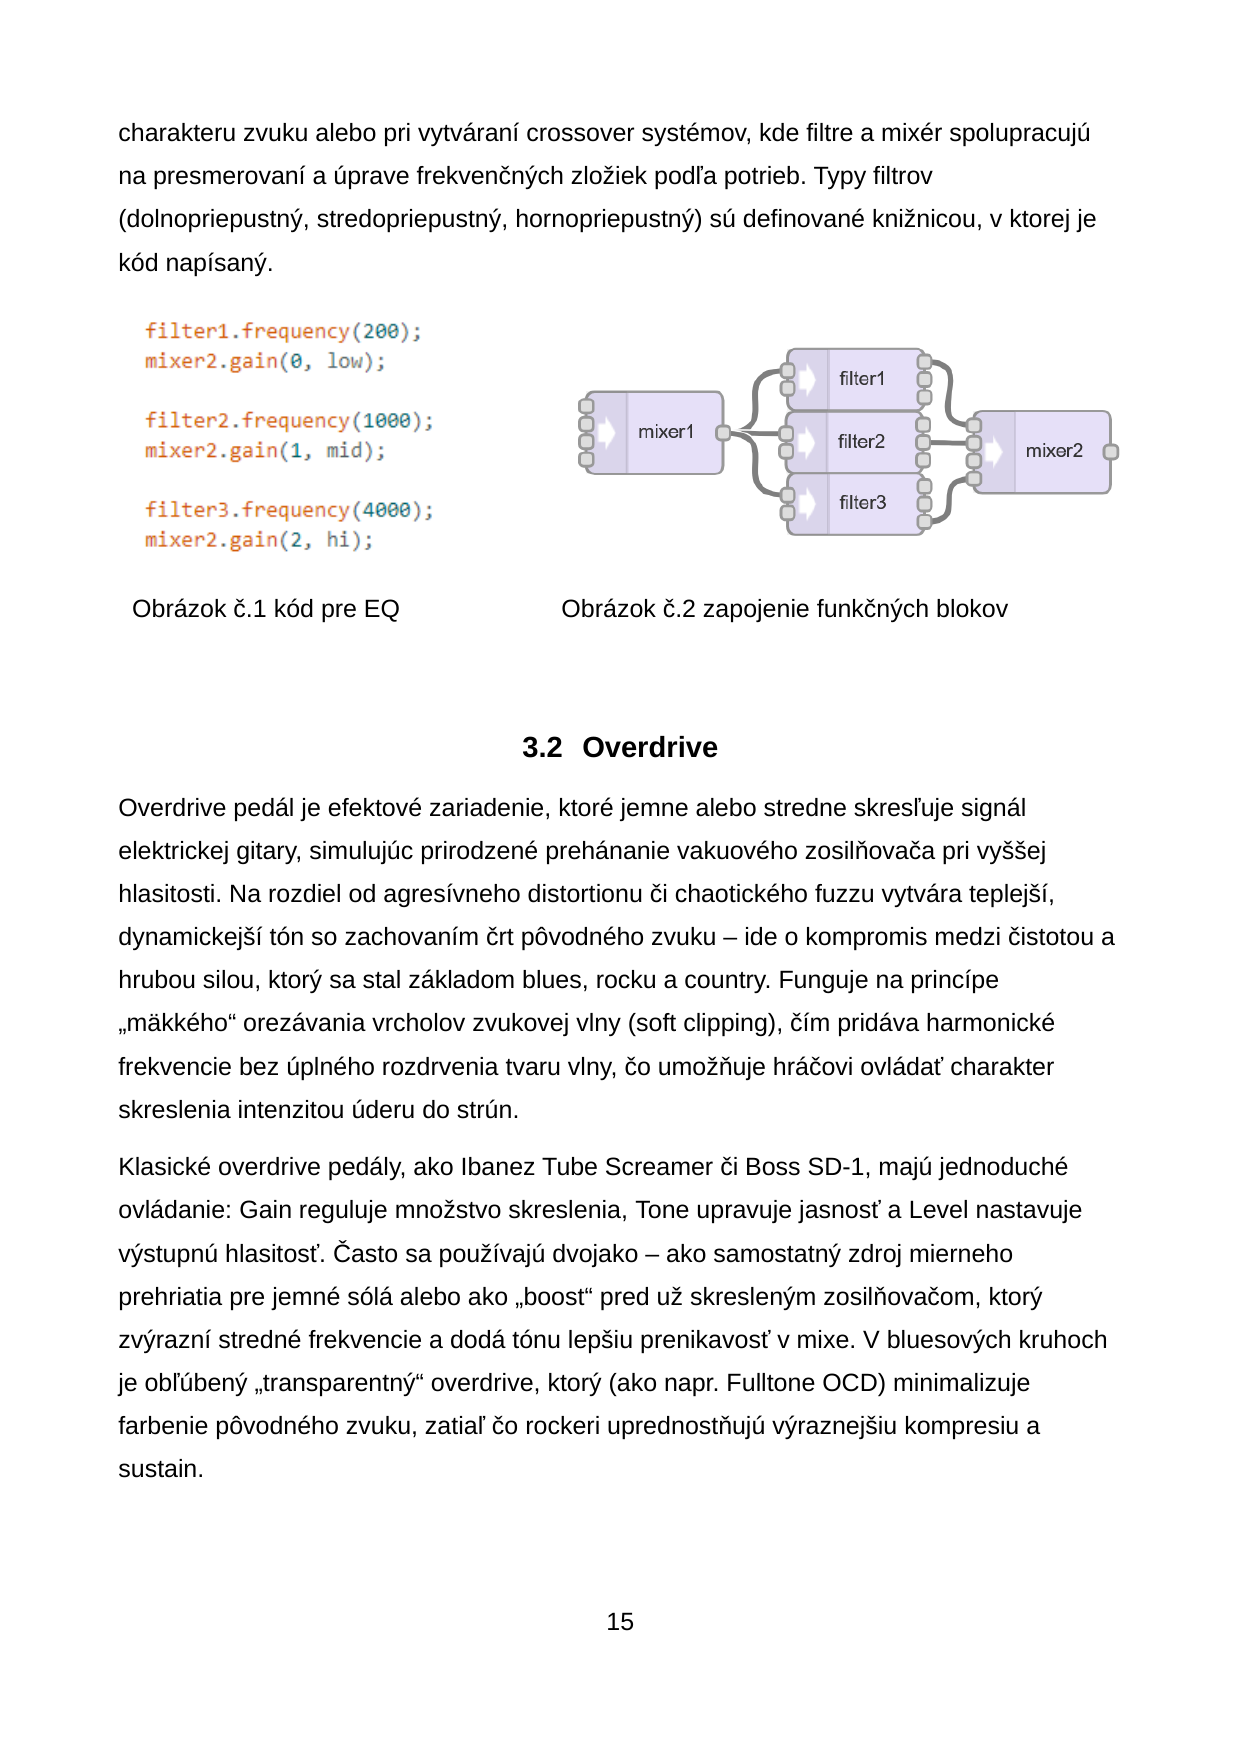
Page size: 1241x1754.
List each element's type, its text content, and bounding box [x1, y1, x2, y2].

text charakteru zvuku alebo pri vytváraní crossover systémov, kde filtre a mixér spolupracujú na presmerovaní a úprave frekvenčných zložiek podľa potrieb. Typy filtrov (dolnopriepustný, stredopriepustný, hornopriepustný) sú definované knižnicou, v ktorej je kód napísaný. [118, 118, 1122, 276]
text Obrázok č.1 kód pre EQ Obrázok č.2 zapojenie funkčných blokov [118, 594, 1122, 622]
subtitle Overdrive [118, 730, 1122, 763]
picture [500, 318, 1139, 567]
picture [140, 307, 443, 572]
text Overdrive pedál je efektové zariadenie, ktoré jemne alebo stredne skresľuje signál elektrickej gitary, simulujúc prirodzené prehánanie vakuového zosilňovača pri vyššej hlasitosti. Na rozdiel od agresívneho distortionu či chaotického fuzzu vytvára teplejší, dynamickejší tón so zachovaním črt pôvodného zvuku – ide o kompromis medzi čistotou a hrubou silou, ktorý sa stal základom blues, rocku a country. Funguje na princípe „mäkkého“ orezávania vrcholov zvukovej vlny (soft clipping), čím pridáva harmonické frekvencie bez úplného rozdrvenia tvaru vlny, čo umožňuje hráčovi ovládať charakter skreslenia intenzitou úderu do strún. [118, 793, 1122, 1123]
text Klasické overdrive pedály, ako Ibanez Tube Screamer či Boss SD-1, majú jednoduché ovládanie: Gain reguluje množstvo skreslenia, Tone upravuje jasnosť a Level nastavuje výstupnú hlasitosť. Často sa používajú dvojako – ako samostatný zdroj mierneho prehriatia pre jemné sólá alebo ako „boost“ pred už skresleným zosilňovačom, ktorý zvýrazní stredné frekvencie a dodá tónu lepšiu prenikavosť v mixe. V bluesových kruhoch je obľúbený „transparentný“ overdrive, ktorý (ako napr. Fulltone OCD) minimalizuje farbenie pôvodného zvuku, zatiaľ čo rockeri uprednostňujú výraznejšiu kompresiu a sustain. [118, 1152, 1122, 1483]
